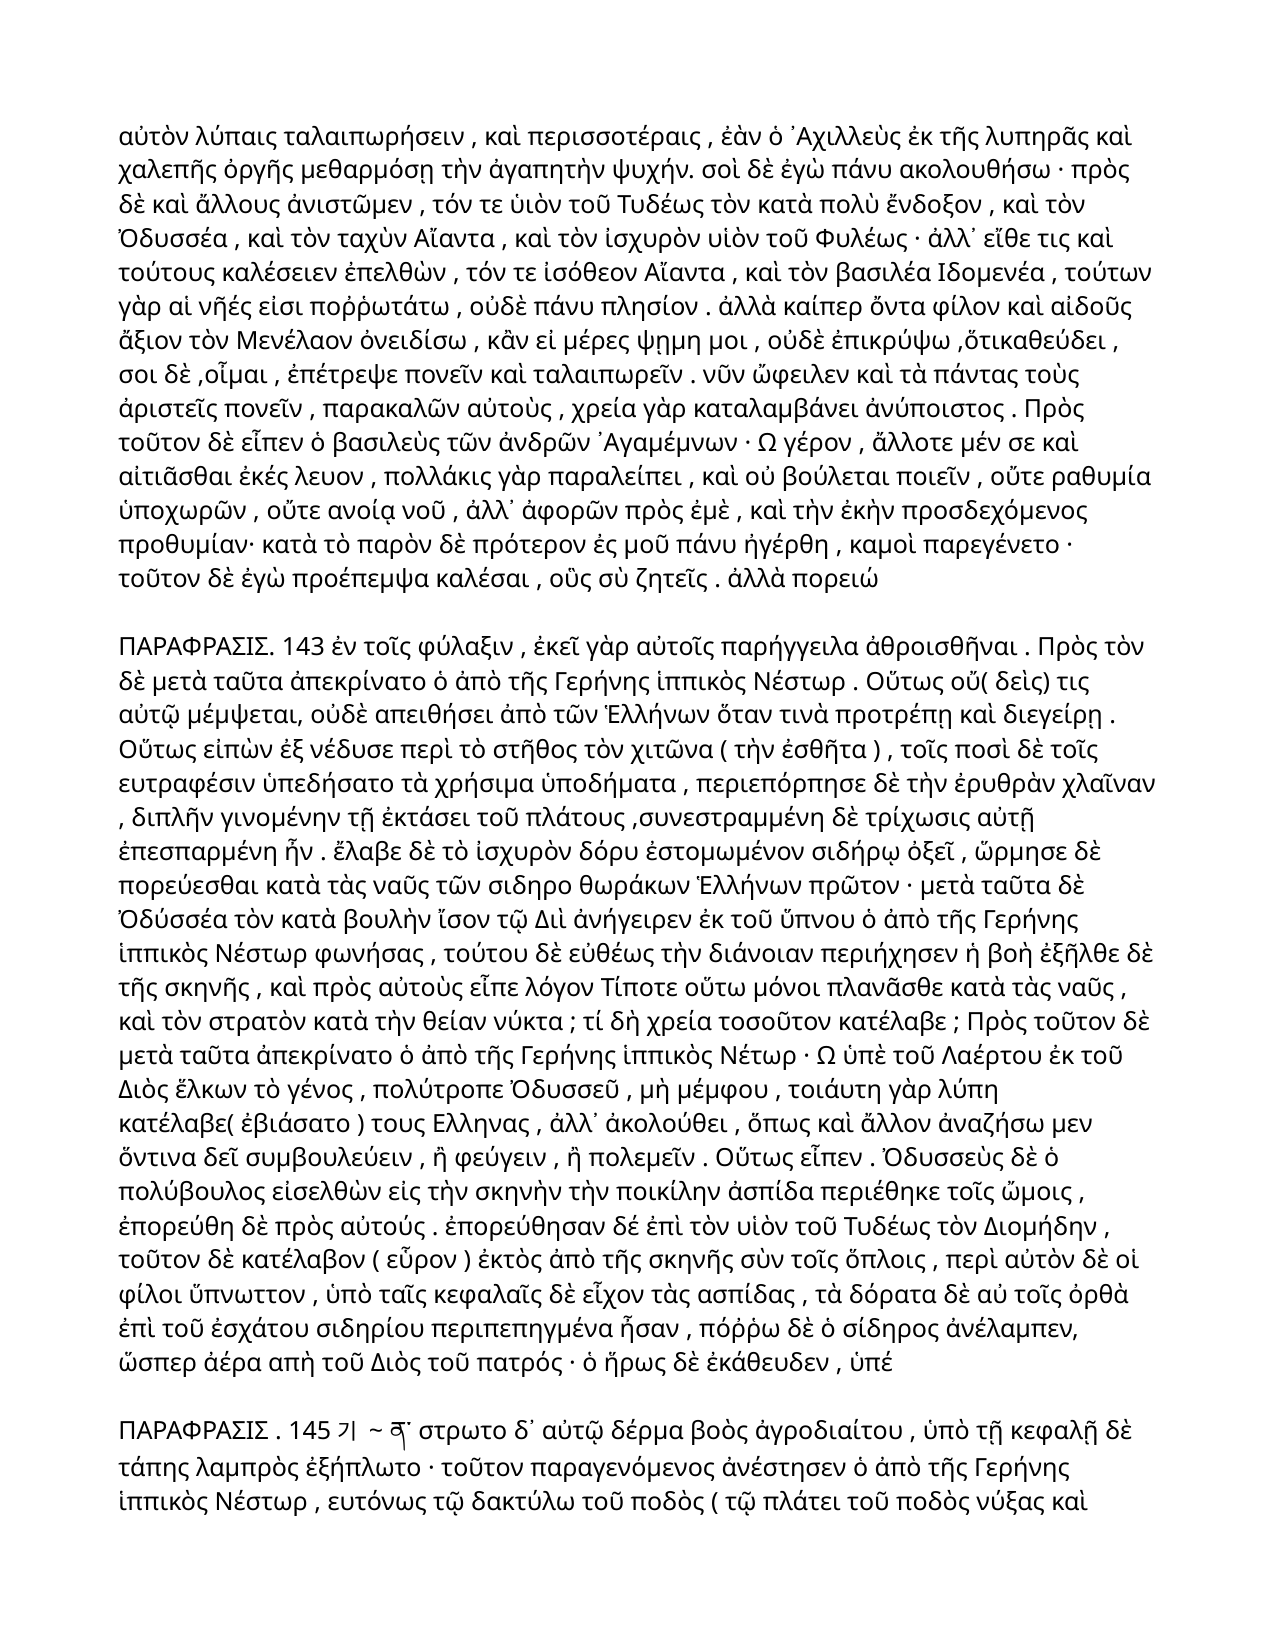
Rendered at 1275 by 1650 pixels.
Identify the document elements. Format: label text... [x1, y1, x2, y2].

text ΠΑΡΑΦΡΑΣΙΣ. 143 ἐν τοῖς φύλαξιν , ἐκεῖ γὰρ αὐτοῖς παρήγγειλα ἀθροισθῆναι . Πρὸς τὸν δὲ μετὰ ταῦτα ἀπεκρίνατο ὁ ἀπὸ τῆς Γερήνης ἱππικὸς Νέστωρ . Οὕτως οὔ( δεὶς) τις αὐτῷ μέμψεται, οὐδὲ απειθήσει ἀπὸ τῶν Ἑλλήνων ὅταν τινὰ προτρέπῃ καὶ διεγείρῃ . Οὕτως εἰπὼν ἐξ νέδυσε περὶ τὸ στῆθος τὸν χιτῶνα ( τὴν ἐσθῆτα ) , τοῖς ποσὶ δὲ τοῖς ευτραφέσιν ὑπεδήσατο τὰ χρήσιμα ὑποδήματα , περιεπόρπησε δὲ τὴν ἐρυθρὰν χλαῖναν , διπλῆν γινομένην τῇ ἐκτάσει τοῦ πλάτους ,συνεστραμμένη δὲ τρίχωσις αὐτῇ ἐπεσπαρμένη ἦν . ἔλαβε δὲ τὸ ἰσχυρὸν δόρυ ἐστομωμένον σιδήρῳ ὀξεῖ , ὥρμησε δὲ πορεύεσθαι κατὰ τὰς ναῦς τῶν σιδηρο θωράκων Ἑλλήνων πρῶτον · μετὰ ταῦτα δὲ Ὀδύσσέα τὸν κατὰ βουλὴν ἴσον τῷ Διὶ ἀνήγειρεν ἐκ τοῦ ὕπνου ὁ ἀπὸ τῆς Γερήνης ἱππικὸς Νέστωρ φωνήσας , τούτου δὲ εὐθέως τὴν διάνοιαν περιήχησεν ἡ βοὴ ἐξῆλθε δὲ τῆς σκηνῆς , καὶ πρὸς αὐτοὺς εἶπε λόγον Τίποτε οὕτω μόνοι πλανᾶσθε κατὰ τὰς ναῦς , καὶ τὸν στρατὸν κατὰ τὴν θείαν νύκτα ; τί δὴ χρεία τοσοῦτον κατέλαβε ; Πρὸς τοῦτον δὲ μετὰ ταῦτα ἀπεκρίνατο ὁ ἀπὸ τῆς Γερήνης ἱππικὸς Νέτωρ · Ω ὑπὲ τοῦ Λαέρτου ἐκ τοῦ Διὸς ἕλκων τὸ γένος , πολύτροπε Ὀδυσσεῦ , μὴ μέμφου , τοιάυτη γὰρ λύπη κατέλαβε( ἐβιάσατο ) τους Ελληνας , ἀλλ᾿ ἀκολούθει , ὅπως καὶ ἄλλον ἀναζήσω μεν ὅντινα δεῖ συμβουλεύειν , ἢ φεύγειν , ἢ πολεμεῖν . Οὕτως εἶπεν . Ὀδυσσεὺς δὲ ὁ πολύβουλος εἰσελθὼν εἰς τὴν σκηνὴν τὴν ποικίλην ἀσπίδα περιέθηκε τοῖς ὤμοις , ἐπορεύθη δὲ πρὸς αὐτούς . ἐπορεύθησαν δέ ἐπὶ τὸν υἱὸν τοῦ Τυδέως τὸν Διομήδην , τοῦτον δὲ κατέλαβον ( εὗρον ) ἐκτὸς ἀπὸ τῆς σκηνῆς σὺν τοῖς ὅπλοις , περὶ αὐτὸν δὲ οἱ φίλοι ὕπνωττον , ὑπὸ ταῖς κεφαλαῖς δὲ εἶχον τὰς ασπίδας , τὰ δόρατα δὲ αὐ τοῖς ὀρθὰ ἐπὶ τοῦ ἐσχάτου σιδηρίου περιπεπηγμένα ἦσαν , πόῤῥω δὲ ὁ σίδηρος ἀνέλαμπεν, ὥσπερ ἀέρα απὴ τοῦ Διὸς τοῦ πατρός · ὁ ἥρως δὲ ἐκάθευδεν , ὑπέ [118, 629, 1157, 1378]
text ΠΑΡΑΦΡΑΣΙΣ . 145 기 ~ ན་ στρωτο δ᾽ αὐτῷ δέρμα βοὸς ἀγροδιαίτου , ὑπὸ τῇ κεφαλῇ δὲ τάπης λαμπρὸς ἐξήπλωτο · τοῦτον παραγενόμενος ἀνέστησεν ὁ ἀπὸ τῆς Γερήνης ἱππικὸς Νέστωρ , ευτόνως τῷ δακτύλω τοῦ ποδὸς ( τῷ πλάτει τοῦ ποδὸς νύξας καὶ [118, 1412, 1157, 1518]
text αὐτὸν λύπαις ταλαιπωρήσειν , καὶ περισσοτέραις , ἐὰν ὁ ᾿Αχιλλεὺς ἐκ τῆς λυπηρᾶς καὶ χαλεπῆς ὀργῆς μεθαρμόσῃ τὴν ἀγαπητὴν ψυχήν. σοὶ δὲ ἐγὼ πάνυ ακολουθήσω · πρὸς δὲ καὶ ἄλλους ἀνιστῶμεν , τόν τε ὑιὸν τοῦ Τυδέως τὸν κατὰ πολὺ ἔνδοξον , καὶ τὸν Ὀδυσσέα , καὶ τὸν ταχὺν Αἴαντα , καὶ τὸν ἰσχυρὸν υἱὸν τοῦ Φυλέως · ἀλλ᾽ εἴθε τις καὶ τούτους καλέσειεν ἐπελθὼν , τόν τε ἰσόθεον Αἴαντα , καὶ τὸν βασιλέα Ιδομενέα , τούτων γὰρ αἱ νῆές εἰσι ποῤῥωτάτω , οὐδὲ πάνυ πλησίον . ἀλλὰ καίπερ ὄντα φίλον καὶ αἰδοῦς ἄξιον τὸν Μενέλαον ὀνειδίσω , κἂν εἰ μέρες ψῃμη μοι , οὐδὲ ἐπικρύψω ,ὅτικαθεύδει , σοι δὲ ,οἶμαι , ἐπέτρεψε πονεῖν καὶ ταλαιπωρεῖν . νῦν ὤφειλεν καὶ τὰ πάντας τοὺς ἀριστεῖς πονεῖν , παρακαλῶν αὐτοὺς , χρεία γὰρ καταλαμβάνει ἀνύποιστος . Πρὸς τοῦτον δὲ εἶπεν ὁ βασιλεὺς τῶν ἀνδρῶν ᾿Αγαμέμνων · Ω γέρον , ἄλλοτε μέν σε καὶ αἰτιᾶσθαι ἐκές λευον , πολλάκις γὰρ παραλείπει , καὶ οὐ βούλεται ποιεῖν , οὔτε ραθυμία ὑποχωρῶν , οὔτε ανοίᾳ νοῦ , ἀλλ᾽ ἀφορῶν πρὸς ἐμὲ , καὶ τὴν ἐκὴν προσδεχόμενος προθυμίαν· κατὰ τὸ παρὸν δὲ πρότερον ἐς μοῦ πάνυ ἠγέρθη , καμοὶ παρεγένετο · τοῦτον δὲ ἐγὼ προέπεμψα καλέσαι , οὓς σὺ ζητεῖς . ἀλλὰ πορειώ [118, 118, 1157, 595]
